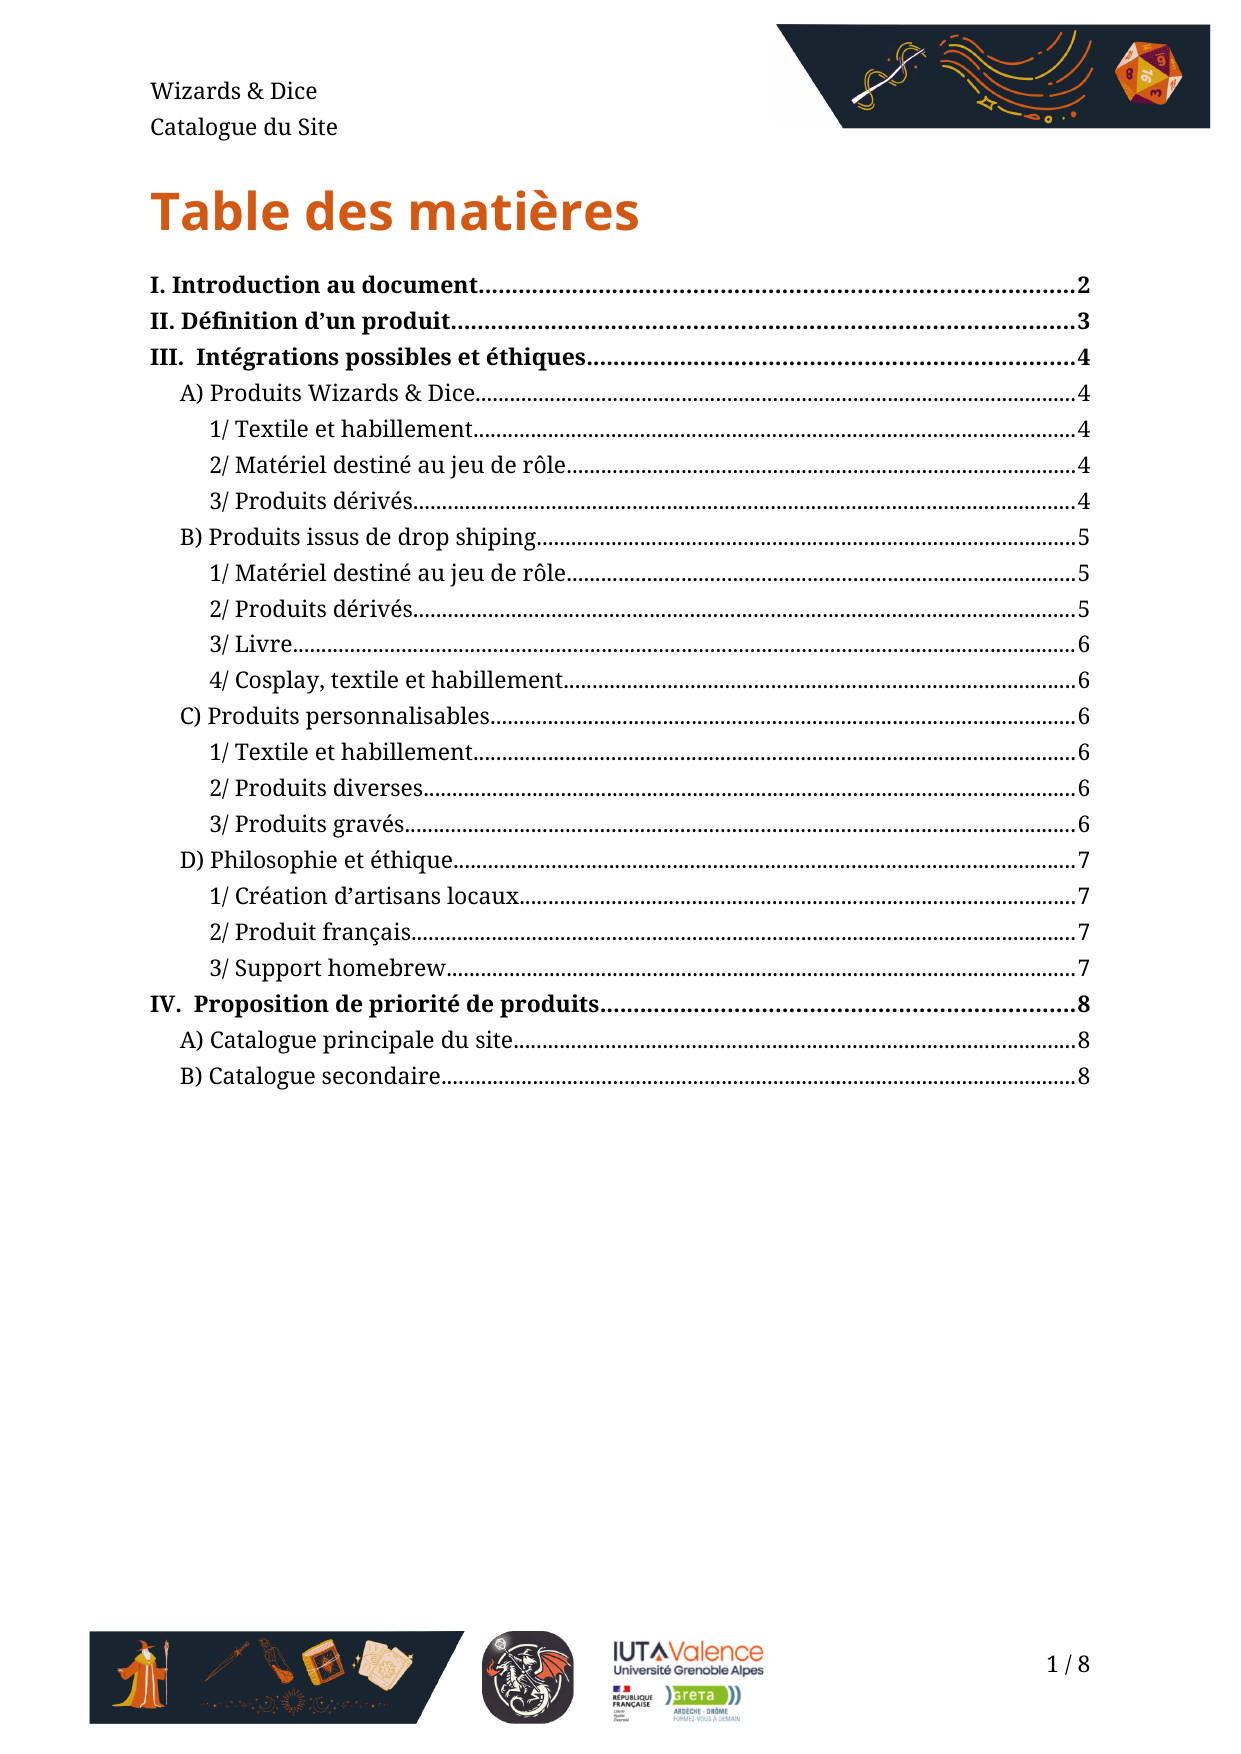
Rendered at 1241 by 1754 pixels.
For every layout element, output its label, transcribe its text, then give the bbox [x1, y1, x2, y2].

text 1/ Textile et habillement 6 [209, 736, 1090, 767]
text 2/ Produit français 7 [209, 916, 1090, 947]
text C) Produits personnalisables 6 [179, 700, 1090, 732]
text B) Catalogue secondaire 8 [179, 1060, 1090, 1091]
text D) Philosophie et éthique 7 [179, 844, 1090, 875]
text 1/ Textile et habillement 4 [209, 413, 1090, 444]
text II. Définition d’un produit 3 [150, 305, 1090, 336]
text 1/ Création d’artisans locaux 7 [209, 880, 1090, 911]
text III. Intégrations possibles et éthiques 4 [150, 341, 1090, 372]
subtitle Table des matières [150, 175, 1090, 246]
picture [81, 1620, 788, 1733]
text 3/ Produits gravés 6 [209, 808, 1090, 839]
text B) Produits issus de drop shiping 5 [179, 521, 1090, 552]
text 2/ Produits diverses 6 [209, 772, 1090, 803]
text 3/ Livre 6 [209, 628, 1090, 660]
picture [771, 21, 1218, 131]
text A) Catalogue principale du site 8 [179, 1024, 1090, 1055]
text 2/ Matériel destiné au jeu de rôle 4 [209, 449, 1090, 480]
text 3/ Produits dérivés 4 [209, 485, 1090, 516]
text 2/ Produits dérivés 5 [209, 592, 1090, 624]
text 4/ Cosplay, textile et habillement 6 [209, 664, 1090, 696]
text IV. Proposition de priorité de produits 8 [150, 988, 1090, 1019]
text 1/ Matériel destiné au jeu de rôle 5 [209, 557, 1090, 588]
text I. Introduction au document 2 [150, 269, 1090, 300]
text 3/ Support homebrew 7 [209, 952, 1090, 983]
text A) Produits Wizards & Dice 4 [179, 377, 1090, 408]
